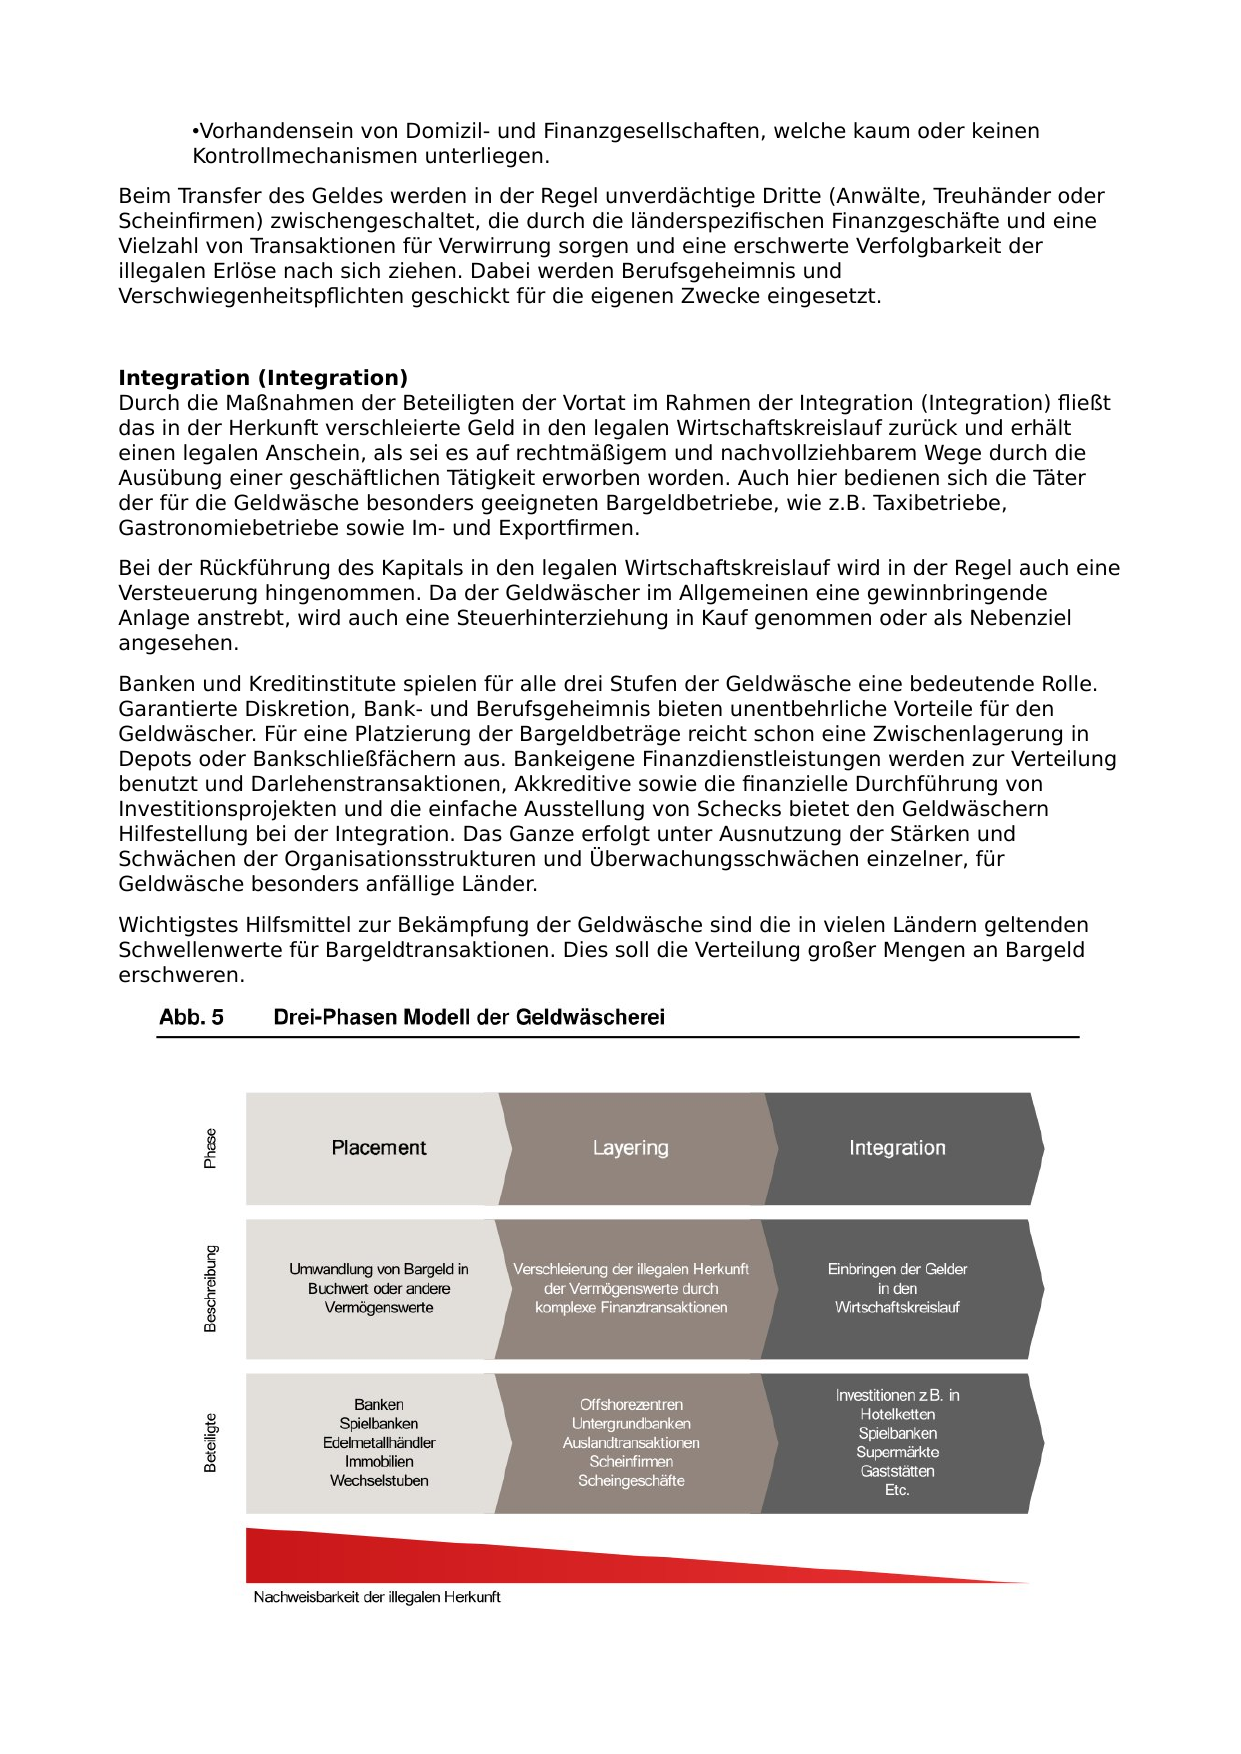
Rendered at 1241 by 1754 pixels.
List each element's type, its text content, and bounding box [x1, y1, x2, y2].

list Durch die Maßnahmen der Beteiligten der Vortat im Rahmen der Integration (Integration) fließt das in der Herkunft verschleierte Geld in den legalen Wirtschaftskreislauf zurück und erhält einen legalen Anschein, als sei es auf rechtmäßigem und nachvollziehbarem Wege durch die Ausübung einer geschäftlichen Tätigkeit erworben worden. Auch hier bedienen sich die Täter der für die Geldwäsche besonders geeigneten Bargeldbetriebe, wie z.B. Taxibetriebe, Gastronomiebetriebe sowie Im- und Exportfirmen. [118, 390, 1122, 540]
list Banken und Kreditinstitute spielen für alle drei Stufen der Geldwäsche eine bedeutende Rolle. Garantierte Diskretion, Bank- und Berufsgeheimnis bieten unentbehrliche Vorteile für den Geldwäscher. Für eine Platzierung der Bargeldbeträge reicht schon eine Zwischenlagerung in Depots oder Bankschließfächern aus. Bankeigene Finanzdienstleistungen werden zur Verteilung benutzt und Darlehenstransaktionen, Akkreditive sowie die finanzielle Durchführung von Investitionsprojekten und die einfache Ausstellung von Schecks bietet den Geldwäschern Hilfestellung bei der Integration. Das Ganze erfolgt unter Ausnutzung der Stärken und Schwächen der Organisationsstrukturen und Überwachungsschwächen einzelner, für Geldwäsche besonders anfällige Länder. [118, 671, 1122, 896]
picture [147, 1002, 1093, 1608]
list Vorhandensein von Domizil- und Finanzgesellschaften, welche kaum oder keinen Kontrollmechanismen unterliegen. [192, 118, 1122, 168]
list Wichtigstes Hilfsmittel zur Bekämpfung der Geldwäsche sind die in vielen Ländern geltenden Schwellenwerte für Bargeldtransaktionen. Dies soll die Verteilung großer Mengen an Bargeld erschweren. [118, 912, 1122, 987]
list Bei der Rückführung des Kapitals in den legalen Wirtschaftskreislauf wird in der Regel auch eine Versteuerung hingenommen. Da der Geldwäscher im Allgemeinen eine gewinnbringende Anlage anstrebt, wird auch eine Steuerhinterziehung in Kauf genommen oder als Nebenziel angesehen. [44, 556, 1122, 656]
list Beim Transfer des Geldes werden in der Regel unverdächtige Dritte (Anwälte, Treuhänder oder Scheinfirmen) zwischengeschaltet, die durch die länderspezifischen Finanzgeschäfte und eine Vielzahl von Transaktionen für Verwirrung sorgen und eine erschwerte Verfolgbarkeit der illegalen Erlöse nach sich ziehen. Dabei werden Berufsgeheimnis und Verschwiegenheitspflichten geschickt für die eigenen Zwecke eingesetzt. [118, 184, 1122, 309]
subtitle Integration (Integration) [118, 365, 1122, 390]
